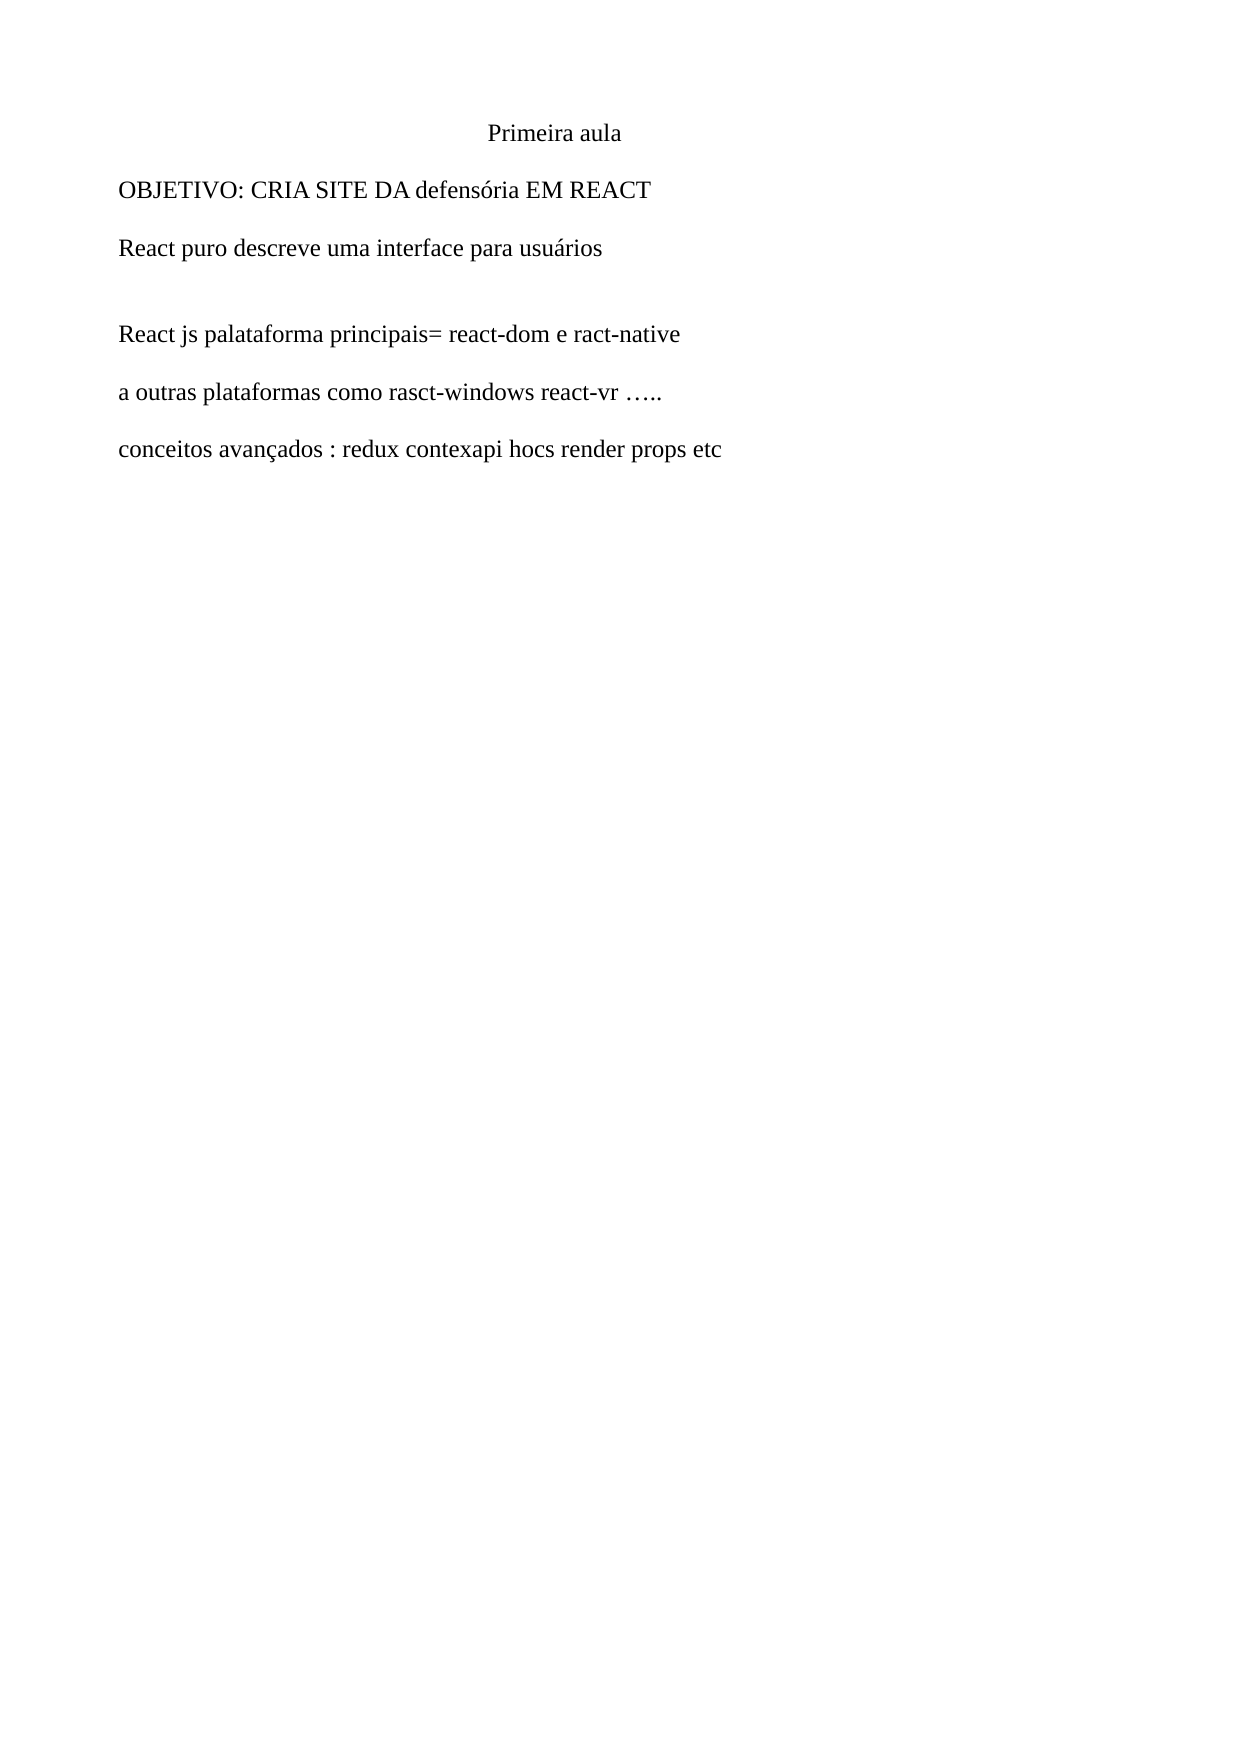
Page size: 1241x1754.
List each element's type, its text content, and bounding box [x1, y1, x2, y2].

text React puro descreve uma interface para usuários [118, 233, 1122, 262]
text React js palataforma principais= react-dom e ract-native [118, 319, 1122, 348]
text conceitos avançados : redux contexapi hocs render props etc [118, 434, 1122, 463]
text a outras plataformas como rasct-windows react-vr ….. [118, 377, 1122, 406]
text OBJETIVO: CRIA SITE DA defensória EM REACT [118, 176, 1122, 204]
text Primeira aula [118, 118, 1122, 147]
